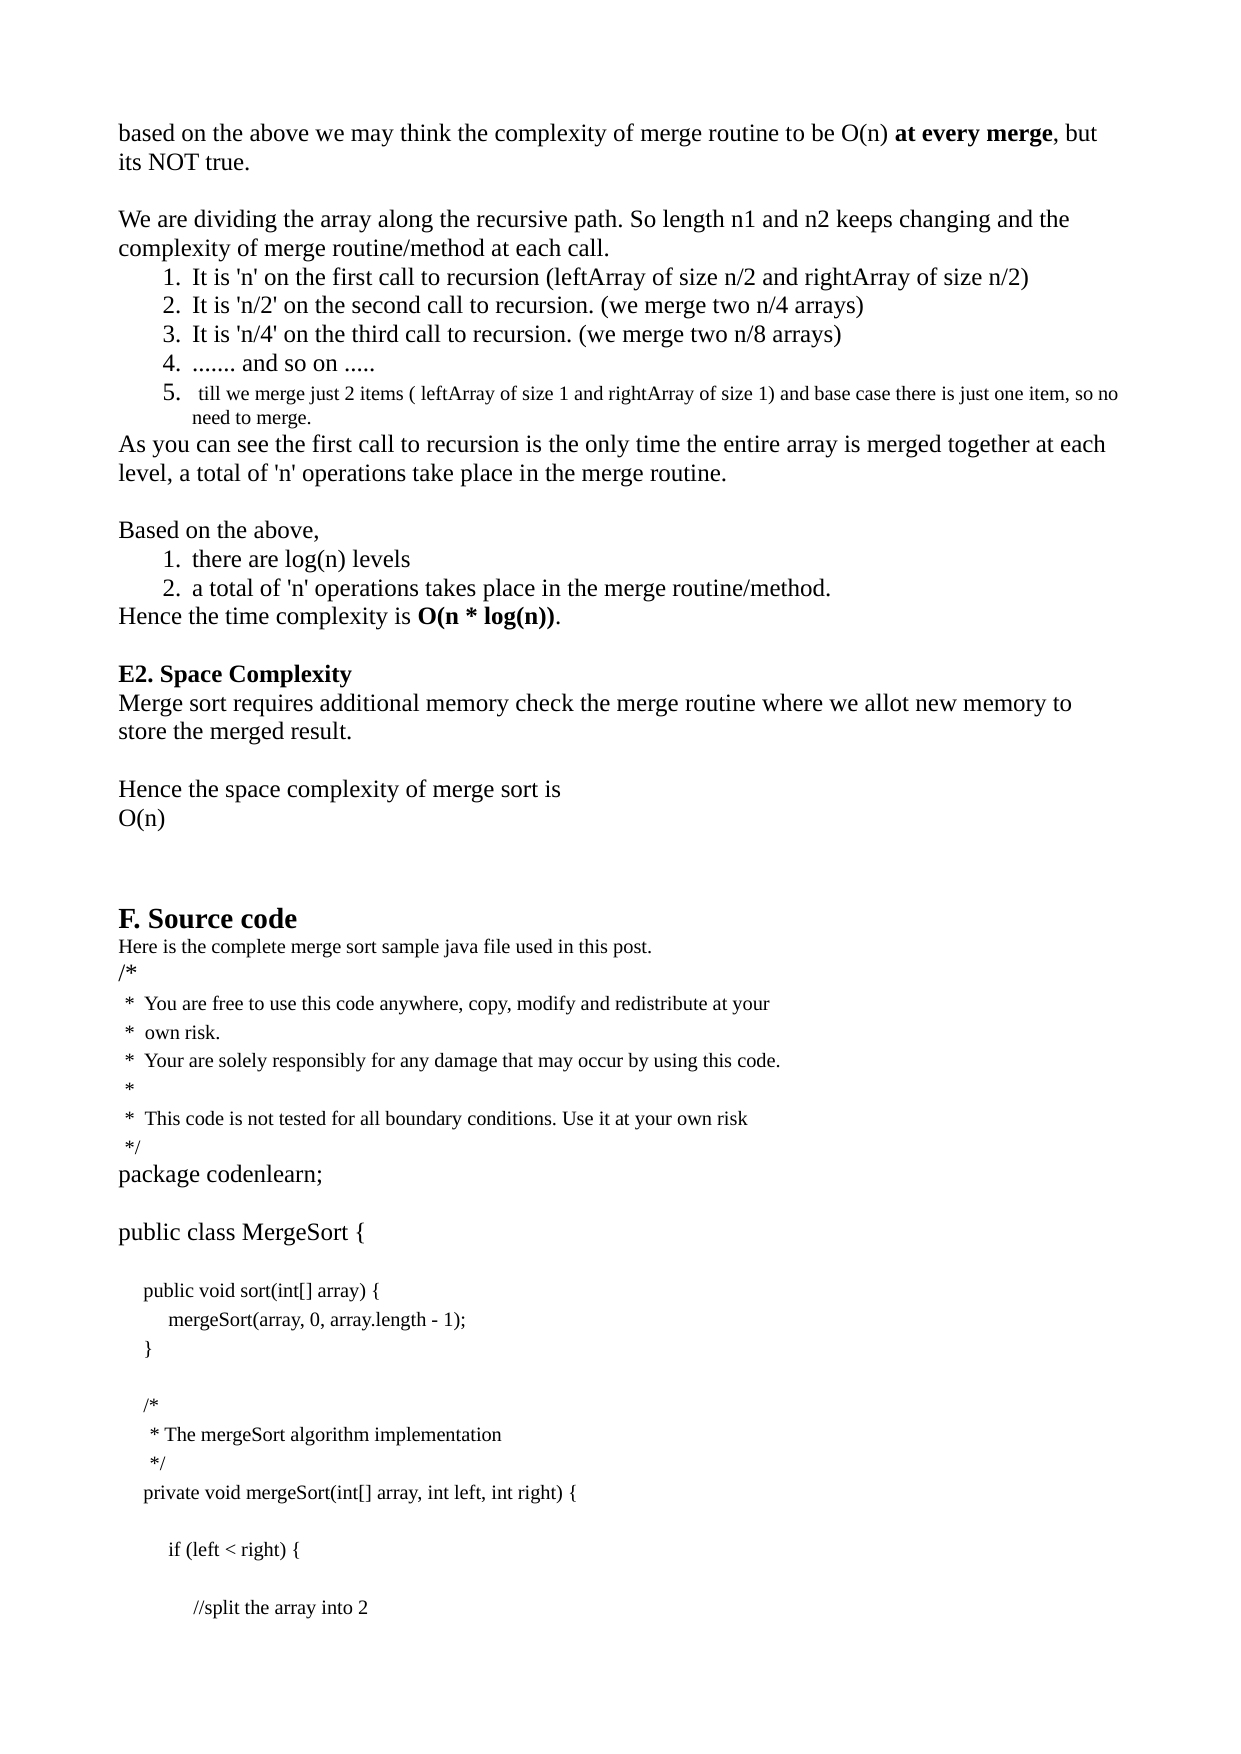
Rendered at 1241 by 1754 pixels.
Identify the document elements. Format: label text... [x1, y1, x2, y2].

text based on the above we may think the complexity of merge routine to be O(n) at every merge, but its NOT true. We are dividing the array along the recursive path. So length n1 and n2 keeps changing and the complexity of merge routine/method at each call. [118, 118, 1122, 262]
text */ [118, 1131, 1122, 1159]
text package codenlearn; [118, 1159, 1122, 1188]
text mergeSort(array, 0, array.length - 1); [118, 1303, 1122, 1332]
text * The mergeSort algorithm implementation [118, 1418, 1122, 1447]
list It is 'n/2' on the second call to recursion. (we merge two n/4 arrays) [162, 291, 1122, 319]
text public class MergeSort { [118, 1217, 1122, 1246]
list a total of 'n' operations takes place in the merge routine/method. [162, 573, 1122, 601]
text * [118, 1073, 1122, 1102]
text * own risk. [118, 1016, 1122, 1044]
text //split the array into 2 [118, 1591, 1122, 1619]
text F. Source code Here is the complete merge sort sample java file used in this post. [118, 831, 1122, 958]
text * Your are solely responsibly for any damage that may occur by using this code. [118, 1044, 1122, 1073]
list till we merge just 2 items ( leftArray of size 1 and rightArray of size 1) and base case there is just one item, so no need to merge. [162, 377, 1122, 429]
text } [118, 1332, 1122, 1361]
text */ [118, 1447, 1122, 1476]
text * This code is not tested for all boundary conditions. Use it at your own risk [118, 1102, 1122, 1131]
text public void sort(int[] array) { [118, 1274, 1122, 1303]
text O(n) [118, 803, 1122, 831]
list there are log(n) levels [162, 544, 1122, 573]
list ....... and so on ..... [162, 348, 1122, 377]
list It is 'n' on the first call to recursion (leftArray of size n/2 and rightArray of size n/2) [162, 262, 1122, 291]
text * You are free to use this code anywhere, copy, modify and redistribute at your [118, 987, 1122, 1016]
text Hence the time complexity is O(n * log(n)). E2. Space Complexity Merge sort requires additional memory check the merge routine where we allot new memory to store the merged result. Hence the space complexity of merge sort is [118, 601, 1122, 803]
text As you can see the first call to recursion is the only time the entire array is merged together at each level, a total of 'n' operations take place in the merge routine. Based on the above, [118, 429, 1122, 544]
text /* [118, 958, 1122, 987]
text /* [118, 1389, 1122, 1418]
list It is 'n/4' on the third call to recursion. (we merge two n/8 arrays) [162, 319, 1122, 348]
text private void mergeSort(int[] array, int left, int right) { [118, 1476, 1122, 1504]
text if (left < right) { [118, 1533, 1122, 1562]
